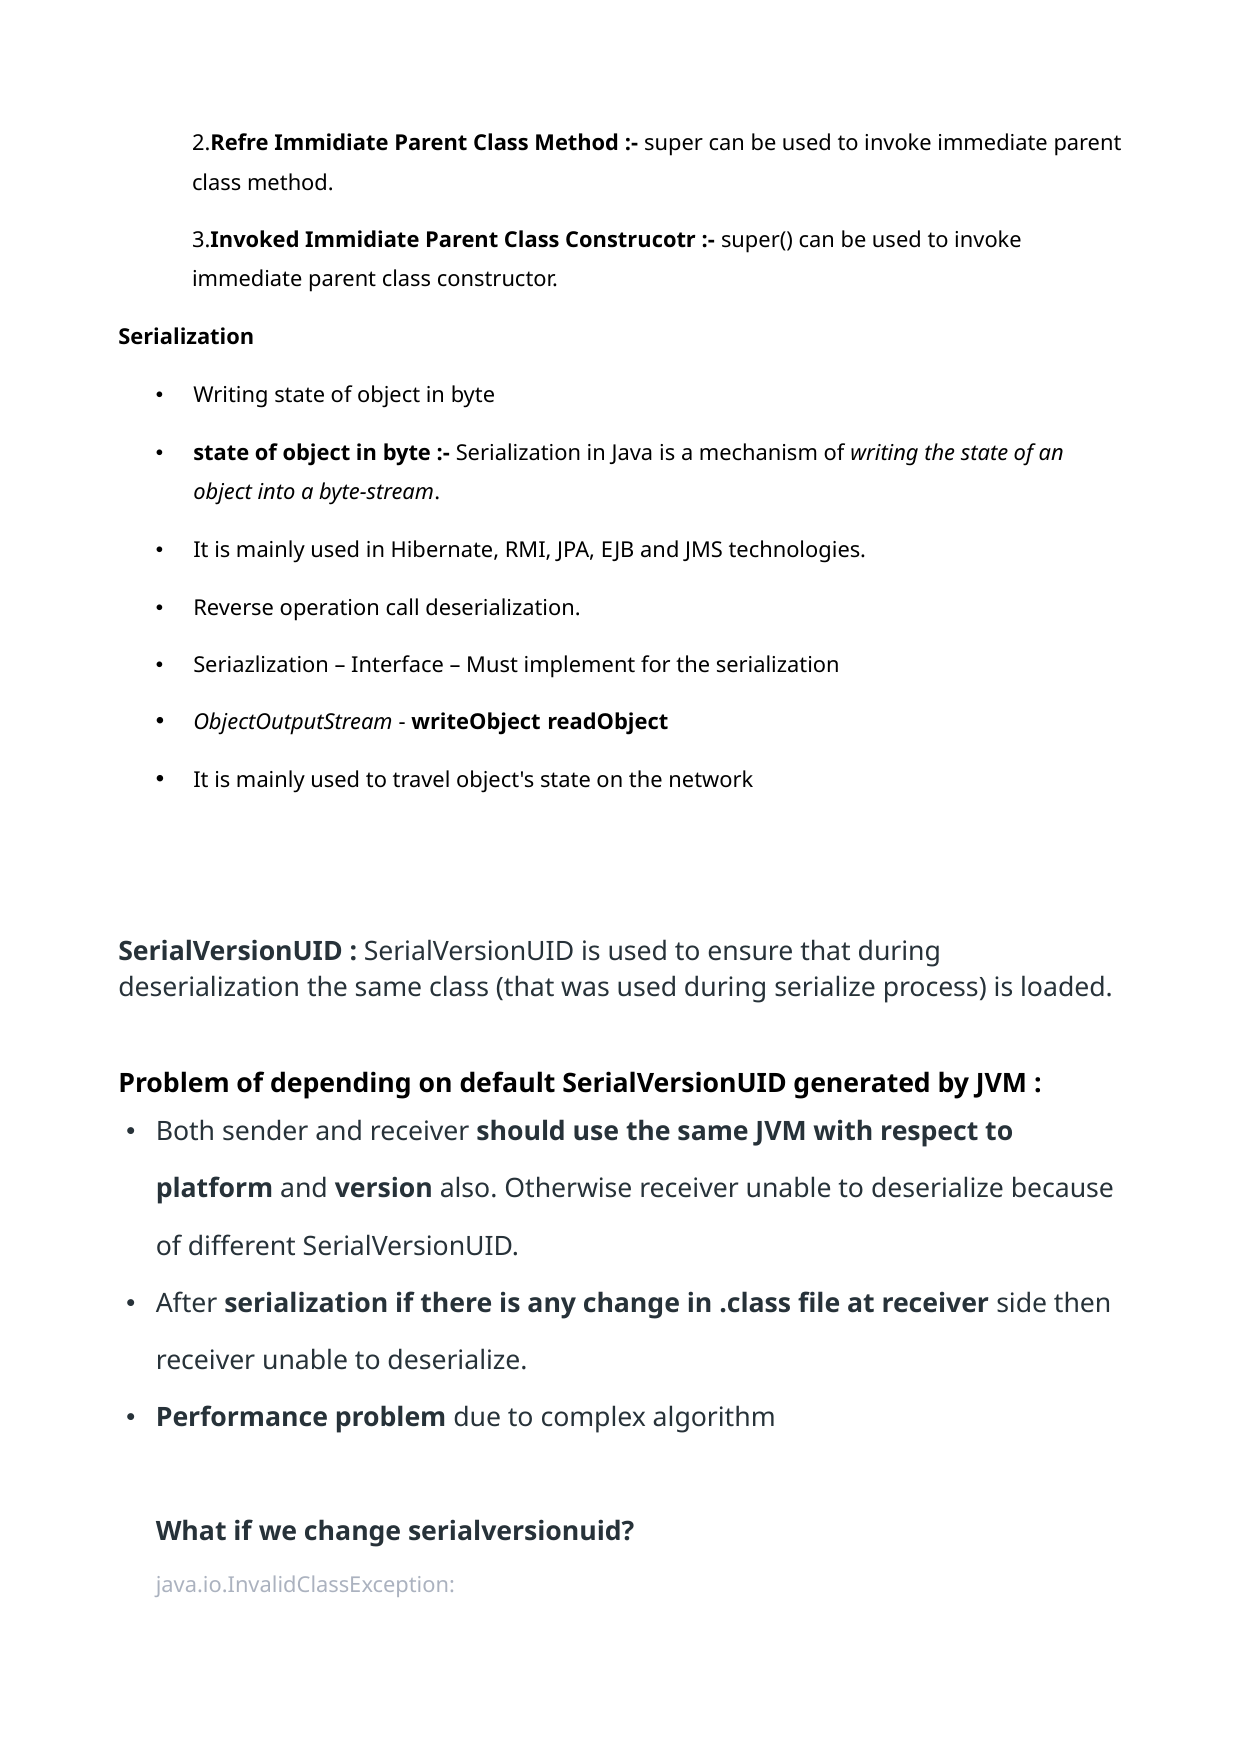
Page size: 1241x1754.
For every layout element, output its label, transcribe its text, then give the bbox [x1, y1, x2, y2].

list state of object in byte :- Serialization in Java is a mechanism of writing the state of an object into a byte-stream. [156, 427, 1122, 506]
text java.io.InvalidClassException: [156, 1569, 1122, 1599]
text SerialVersionUID : SerialVersionUID is used to ensure that during deserialization the same class (that was used during serialize process) is loaded. [118, 898, 1122, 1004]
text Problem of depending on default SerialVersionUID generated by JVM : [118, 1064, 1122, 1100]
text Serialization [118, 312, 1122, 351]
list Invoked Immidiate Parent Class Construcotr :- super() can be used to invoke immediate parent class constructor. [118, 215, 1122, 293]
list ObjectOutputStream - writeObject readObject [156, 698, 1122, 737]
list Performance problem due to complex algorithm [156, 1398, 1122, 1434]
text What if we change serialversionuid? [156, 1512, 1122, 1548]
list Seriazlization – Interface – Must implement for the serialization [156, 640, 1122, 679]
list It is mainly used in Hibernate, RMI, JPA, EJB and JMS technologies. [156, 524, 1122, 563]
list It is mainly used to travel object's state on the network [156, 756, 1122, 795]
list Writing state of object in byte [156, 370, 1122, 409]
list Both sender and receiver should use the same JVM with respect to platform and version also. Otherwise receiver unable to deserialize because of different SerialVersionUID. [156, 1112, 1122, 1263]
list Reverse operation call deserialization. [156, 582, 1122, 621]
list After serialization if there is any change in .class file at receiver side then receiver unable to deserialize. [156, 1283, 1122, 1377]
list Refre Immidiate Parent Class Method :- super can be used to invoke immediate parent class method. [118, 118, 1122, 196]
